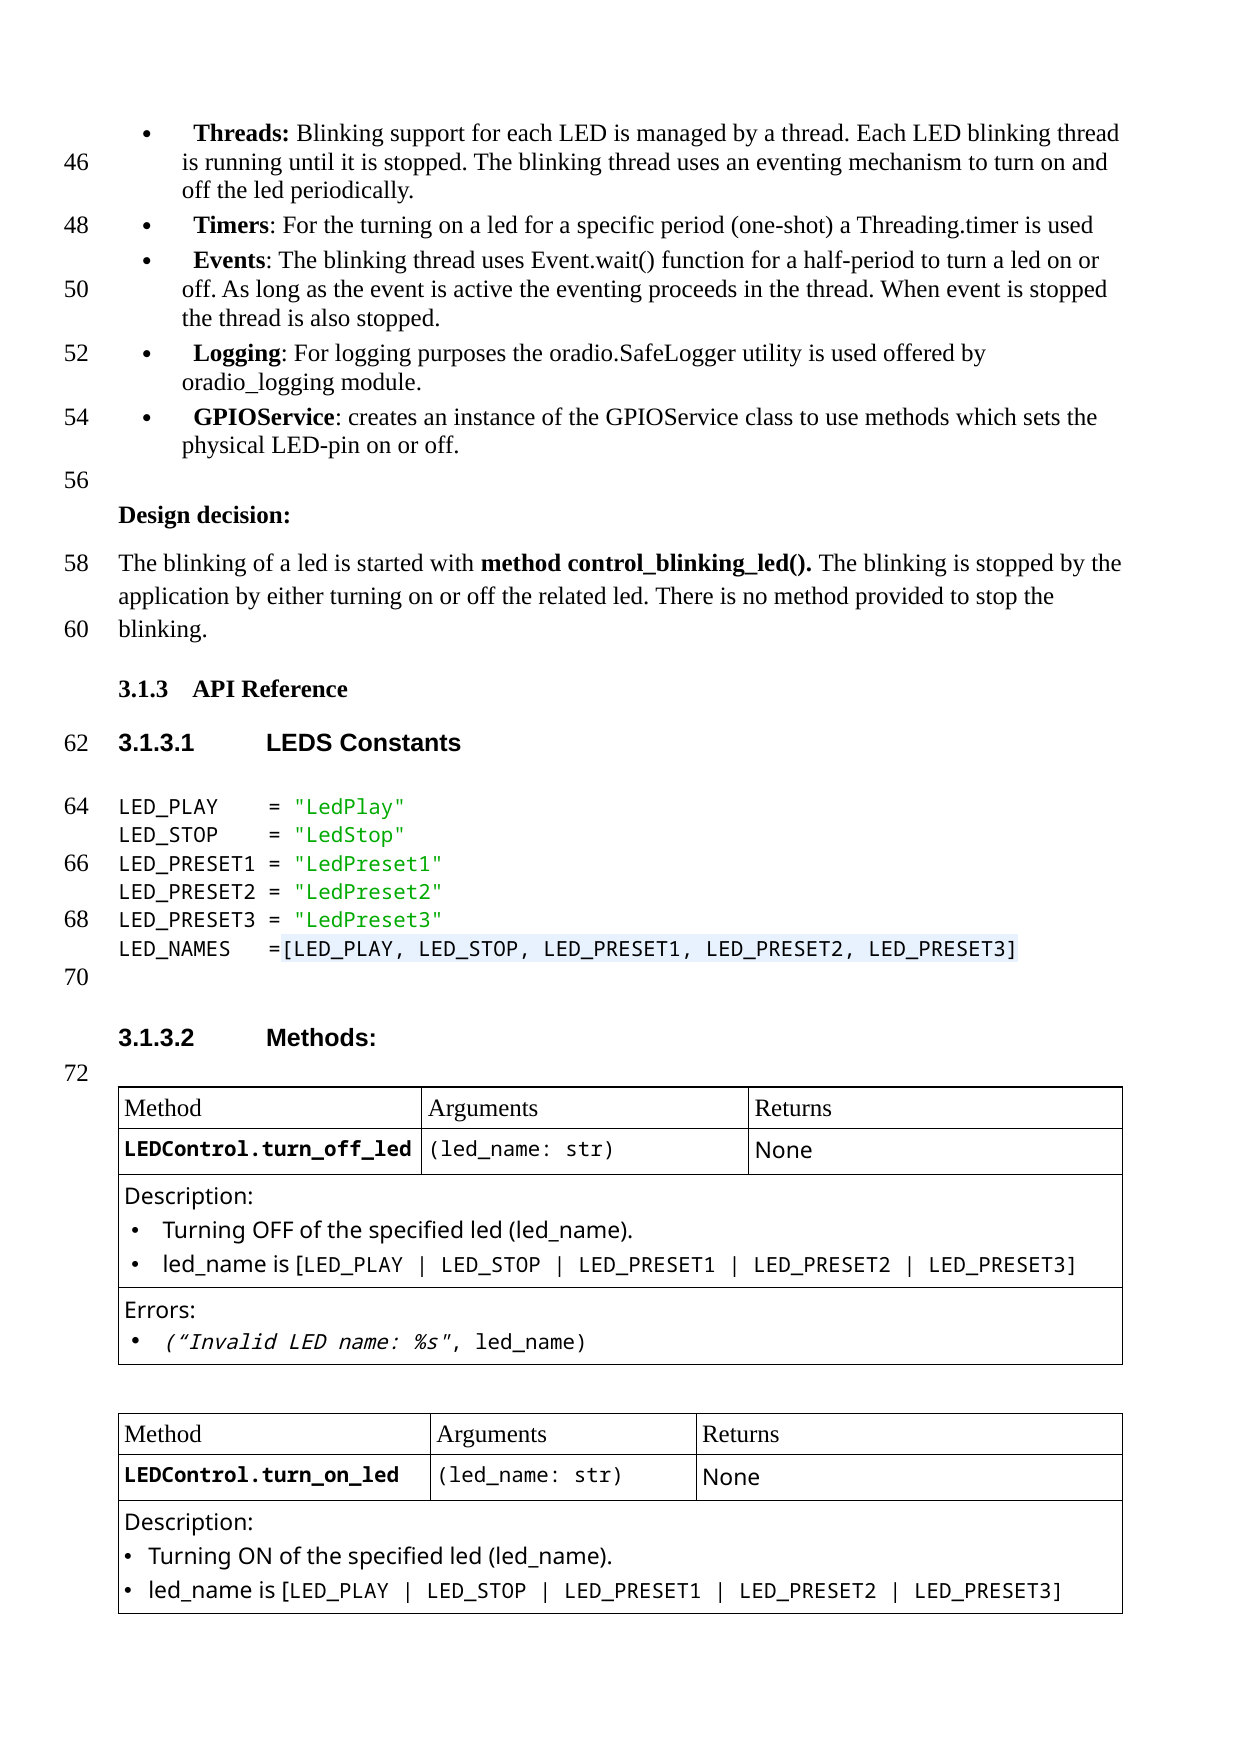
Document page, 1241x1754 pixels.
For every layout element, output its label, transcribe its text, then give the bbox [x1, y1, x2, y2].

table_cell None [749, 1129, 1122, 1173]
subtitle API Reference [118, 674, 1122, 703]
subtitle Methods: [118, 1023, 1122, 1051]
table_cell Errors: (“Invalid LED name: %s", led_name) [119, 1288, 1122, 1364]
text LED_STOP = "LedStop" [118, 820, 1122, 849]
table_header Method [119, 1088, 421, 1128]
table_cell Description: Turning ON of the specified led (led_name). led_name is [LED_PLAY | LED_STOP | LED_PRESET1 | LED_PRESET2 | LED_PRESET3] [119, 1501, 1122, 1613]
table_cell LEDControl.turn_off_led [119, 1129, 421, 1173]
table_cell LEDControl.turn_on_led [119, 1455, 430, 1499]
table_header Returns [749, 1088, 1122, 1128]
text LED_PRESET2 = "LedPreset2" [118, 877, 1122, 906]
list Logging: For logging purposes the oradio.SafeLogger utility is used offered by oradio_logging module. [143, 338, 1122, 396]
list Timers: For the turning on a led for a specific period (one-shot) a Threading.timer is used [143, 211, 1122, 239]
text LED_NAMES =[LED_PLAY, LED_STOP, LED_PRESET1, LED_PRESET2, LED_PRESET3] [118, 934, 1122, 962]
text LED_PLAY = "LedPlay" [118, 792, 1122, 820]
list Events: The blinking thread uses Event.wait() function for a half-period to turn a led on or off. As long as the event is active the eventing proceeds in the thread. When event is stopped the thread is also stopped. [143, 246, 1122, 332]
text The blinking of a led is started with method control_blinking_led(). The blinking is stopped by the application by either turning on or off the related led. There is no method provided to stop the blinking. [118, 548, 1122, 643]
table_cell Description: Turning OFF of the specified led (led_name). led_name is [LED_PLAY | LED_STOP | LED_PRESET1 | LED_PRESET2 | LED_PRESET3] [119, 1175, 1122, 1287]
text Design decision: [118, 501, 1122, 529]
list Threads: Blinking support for each LED is managed by a thread. Each LED blinking thread is running until it is stopped. The blinking thread uses an eventing mechanism to turn on and off the led periodically. [143, 118, 1122, 204]
table_header Arguments [422, 1088, 748, 1128]
text LED_PRESET1 = "LedPreset1" [118, 849, 1122, 877]
table_cell (led_name: str) [431, 1455, 696, 1499]
table_cell None [697, 1455, 1122, 1499]
table_header Arguments [431, 1414, 696, 1454]
list GPIOService: creates an instance of the GPIOService class to use methods which sets the physical LED-pin on or off. [143, 402, 1122, 459]
subtitle LEDS Constants [118, 728, 1122, 757]
table_header Method [119, 1414, 430, 1454]
table_header Returns [697, 1414, 1122, 1454]
text LED_PRESET3 = "LedPreset3" [118, 906, 1122, 934]
table_cell (led_name: str) [422, 1129, 748, 1173]
